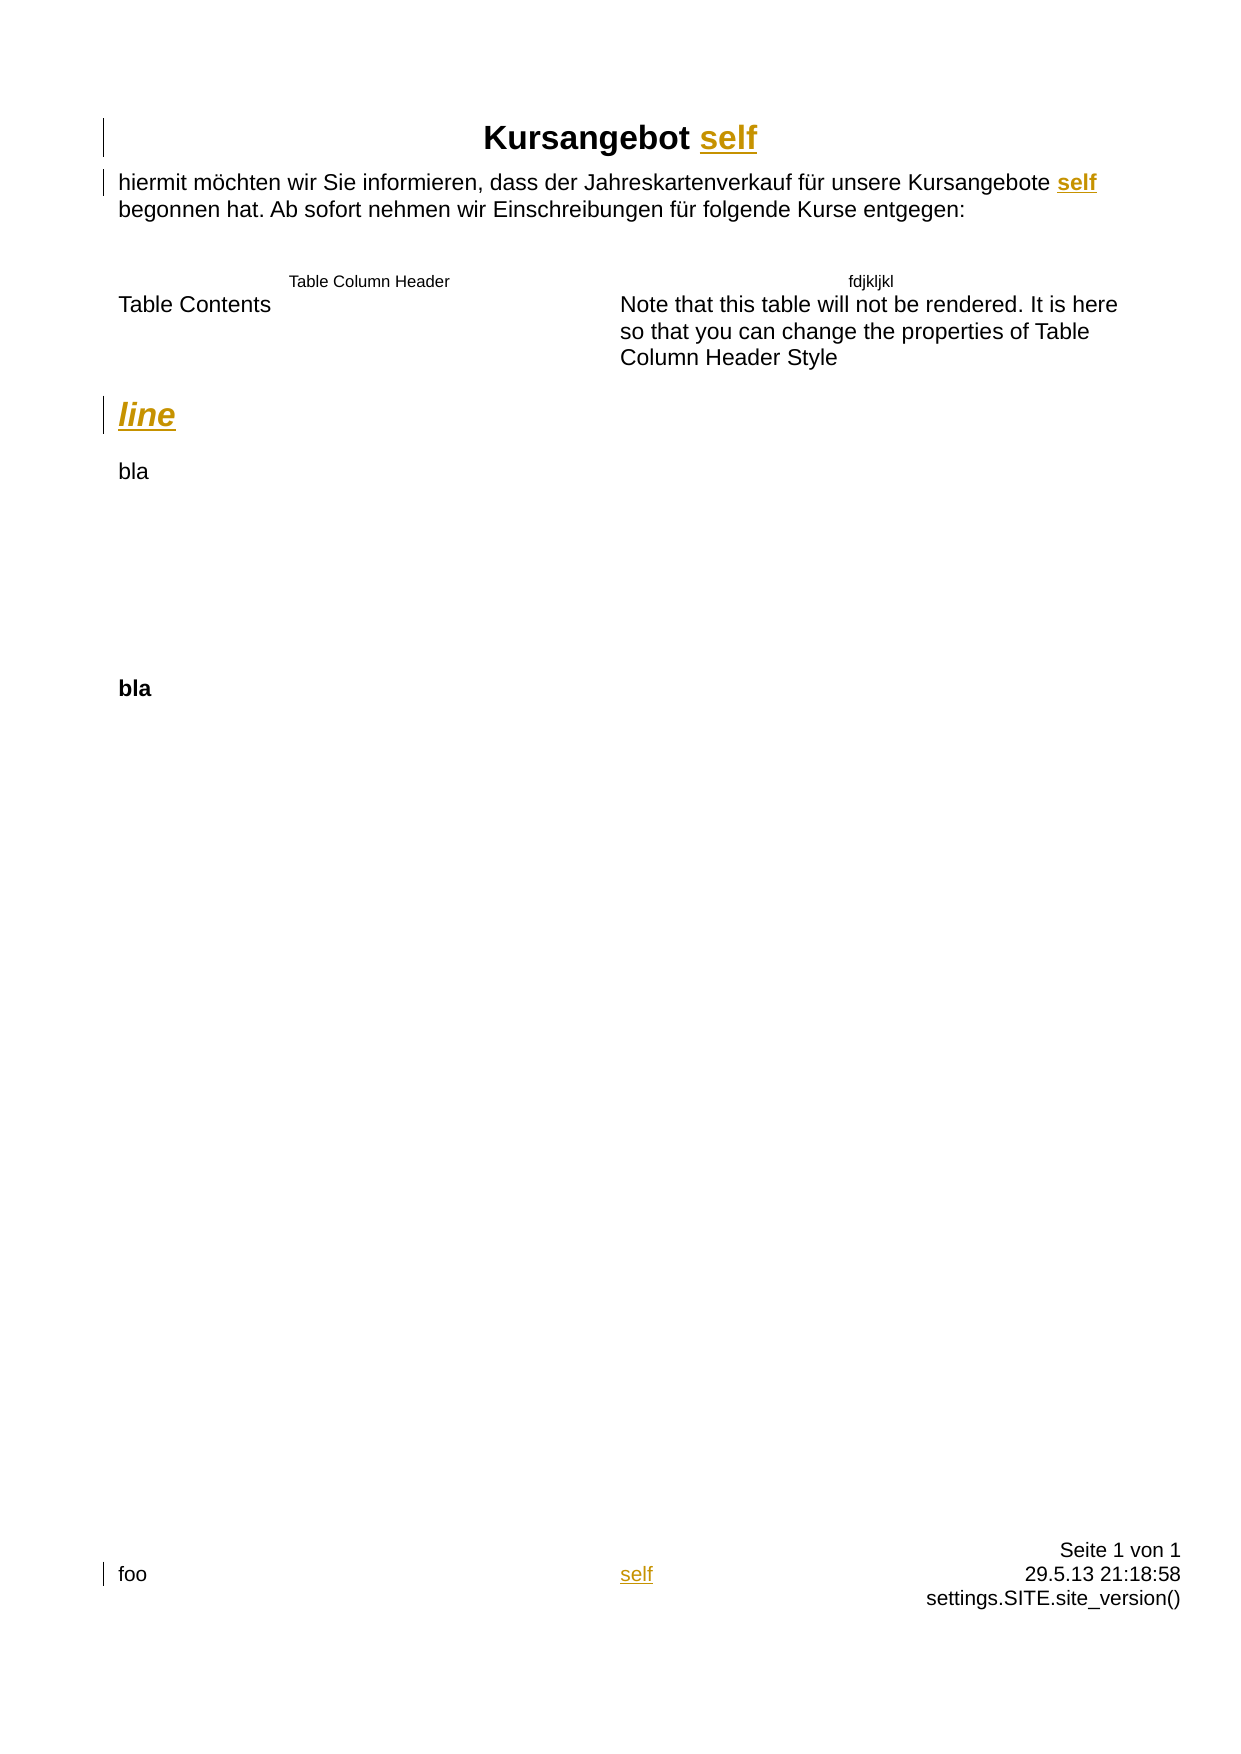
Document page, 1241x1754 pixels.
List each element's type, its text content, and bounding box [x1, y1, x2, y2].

table_header fdjkljkl [620, 272, 1122, 291]
text hiermit möchten wir Sie informieren, dass der Jahreskartenverkauf für unsere Kursangebote self begonnen hat. Ab sofort nehmen wir Einschreibungen für folgende Kurse entgegen: [118, 169, 1122, 222]
table_header Table Column Header [118, 272, 620, 291]
text bla [118, 458, 1122, 484]
subtitle line [118, 396, 1122, 434]
table_cell Table Contents [118, 291, 620, 371]
table_cell Note that this table will not be rendered. It is here so that you can change the properties of Table Column Header Style [620, 291, 1122, 371]
subtitle Kursangebot self [118, 118, 1122, 157]
text bla [118, 675, 1122, 701]
